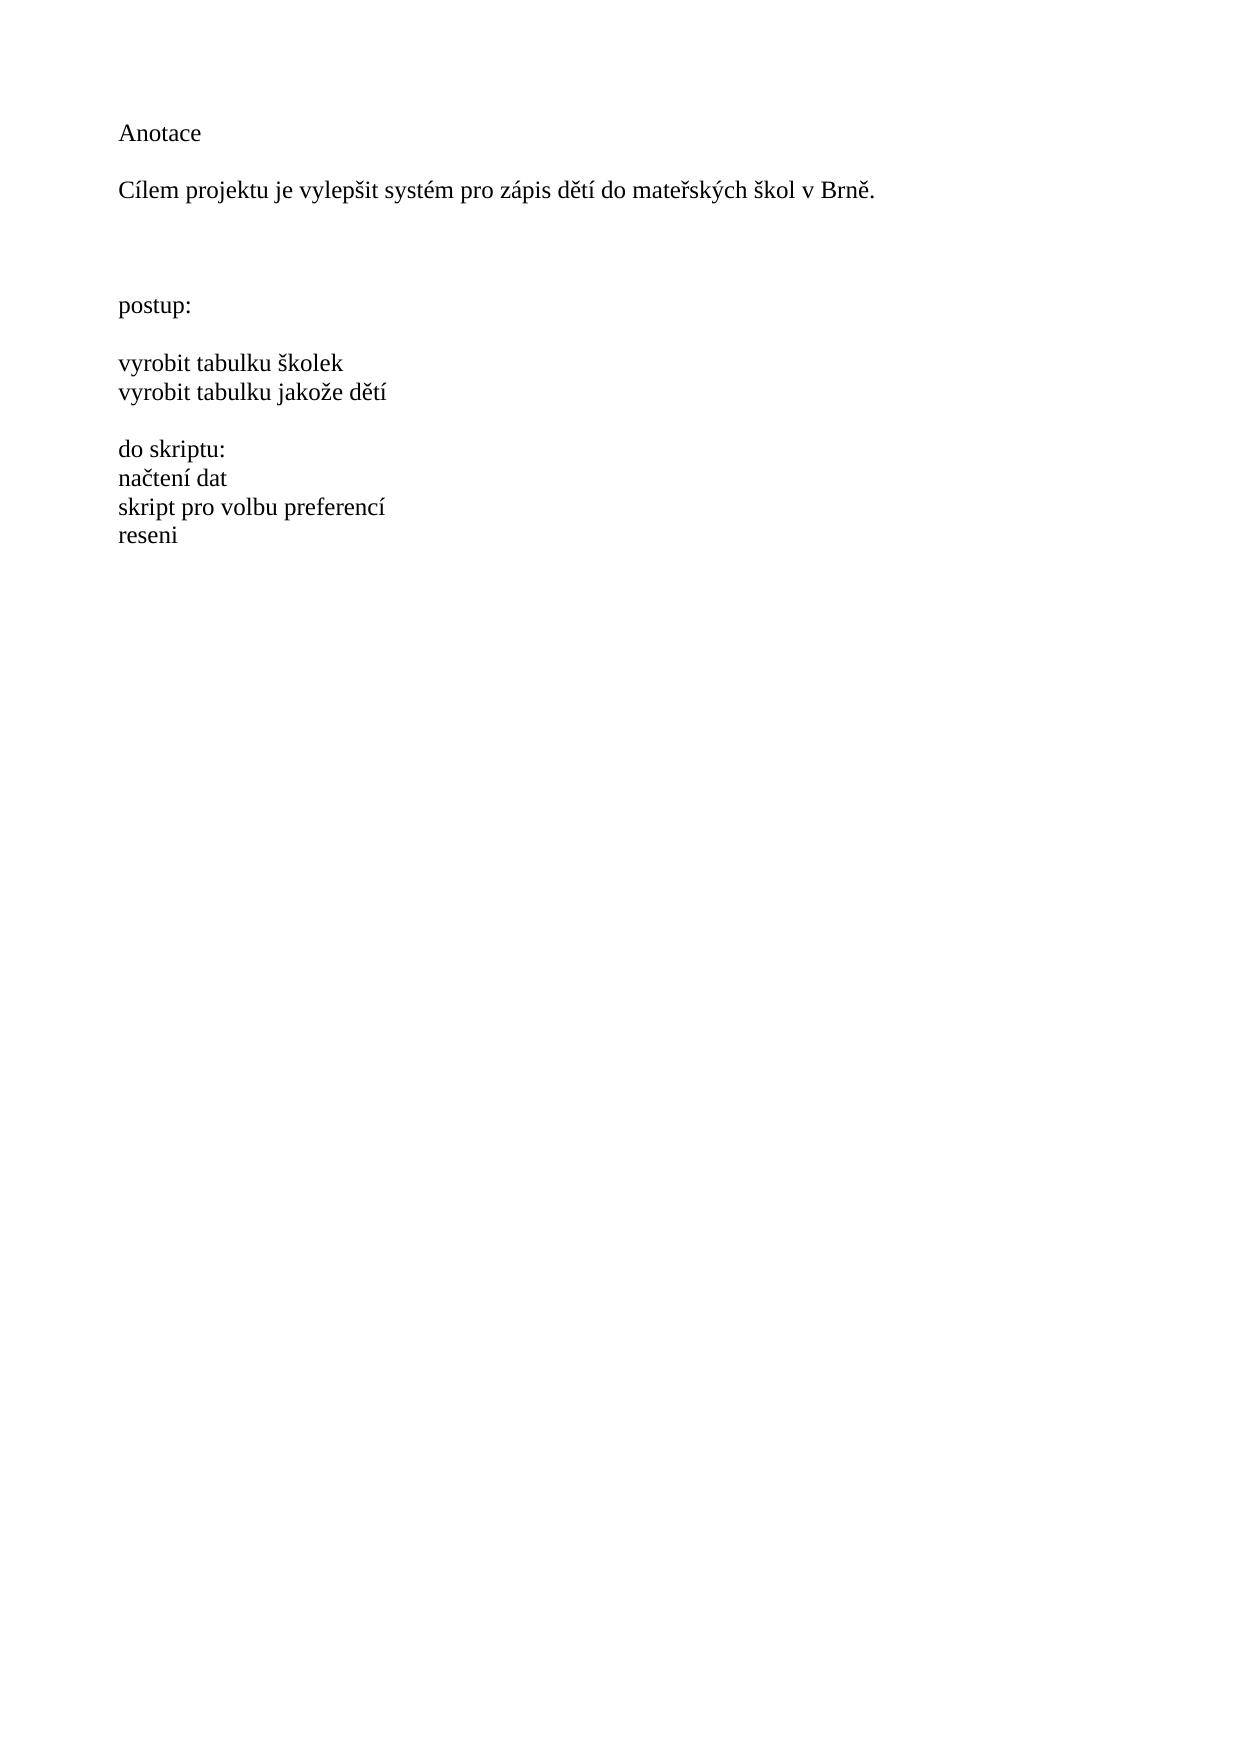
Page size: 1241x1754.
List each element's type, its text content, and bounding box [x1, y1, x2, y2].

text do skriptu: [118, 434, 1122, 463]
text vyrobit tabulku jakože dětí [118, 377, 1122, 406]
text postup: [118, 291, 1122, 319]
text reseni [118, 521, 1122, 549]
text skript pro volbu preferencí [118, 492, 1122, 521]
text vyrobit tabulku školek [118, 348, 1122, 377]
text načtení dat [118, 463, 1122, 492]
text Anotace [118, 118, 1122, 147]
text Cílem projektu je vylepšit systém pro zápis dětí do mateřských škol v Brně. [118, 176, 1122, 204]
